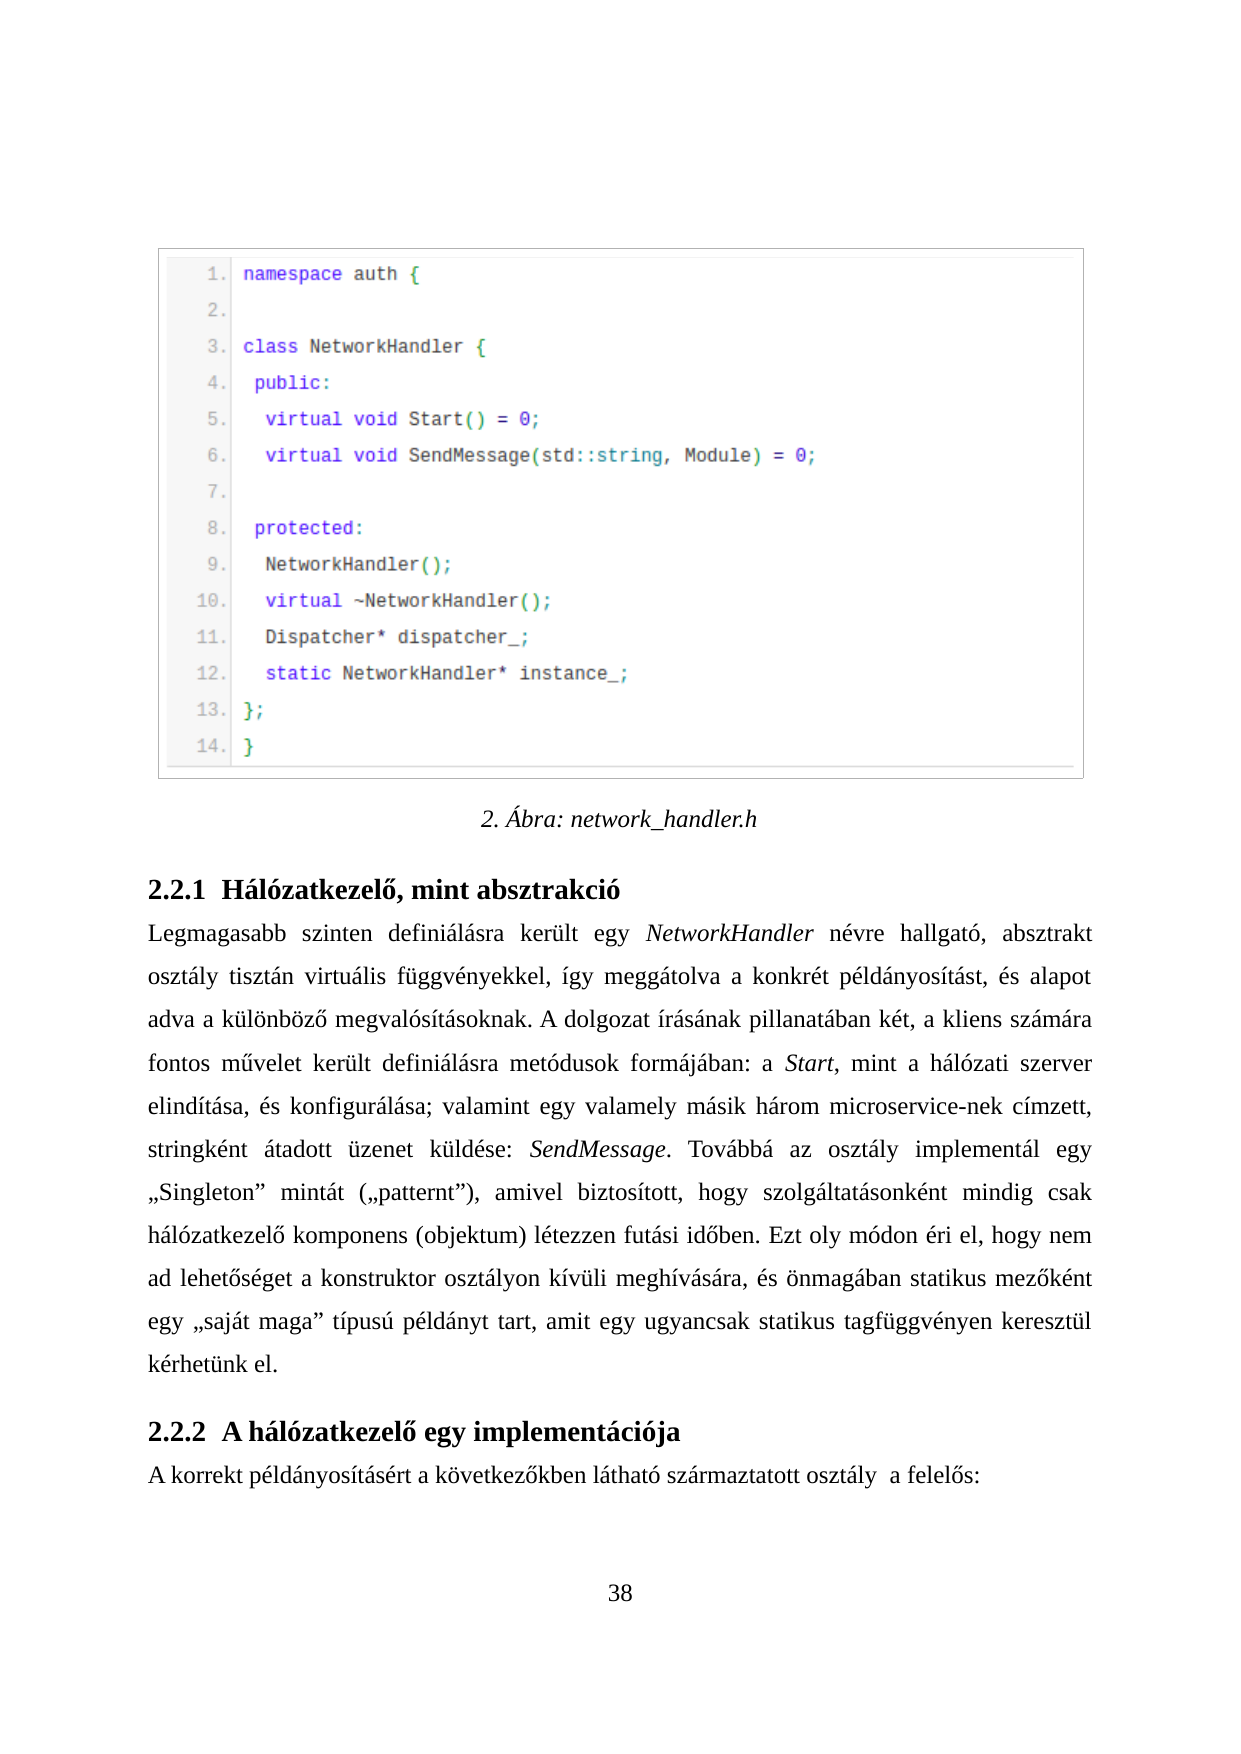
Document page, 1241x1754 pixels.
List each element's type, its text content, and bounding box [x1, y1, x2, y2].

subtitle A hálózatkezelő egy implementációja [148, 1414, 1093, 1447]
picture [166, 257, 1074, 769]
text A korrekt példányosításért a következőkben látható származtatott osztály a felelős: [148, 1460, 1093, 1489]
subtitle Hálózatkezelő, mint absztrakció [148, 872, 1093, 906]
text Legmagasabb szinten definiálásra került egy NetworkHandler névre hallgató, absztrakt osztály tisztán virtuális függvényekkel, így meggátolva a konkrét példányosítást, és alapot adva a különböző megvalósításoknak. A dolgozat írásának pillanatában két, a kliens számára fontos művelet került definiálásra metódusok formájában: a Start, mint a hálózati szerver elindítása, és konfigurálása; valamint egy valamely másik három microservice-nek címzett, stringként átadott üzenet küldése: SendMessage. Továbbá az osztály implementál egy „Singleton” mintát („patternt”), amivel biztosított, hogy szolgáltatásonként mindig csak hálózatkezelő komponens (objektum) létezzen futási időben. Ezt oly módon éri el, hogy nem ad lehetőséget a konstruktor osztályon kívüli meghívására, és önmagában statikus mezőként egy „saját maga” típusú példányt tart, amit egy ugyancsak statikus tagfüggvényen keresztül kérhetünk el. [148, 918, 1093, 1378]
text 2. Ábra: network_handler.h [148, 236, 1093, 833]
